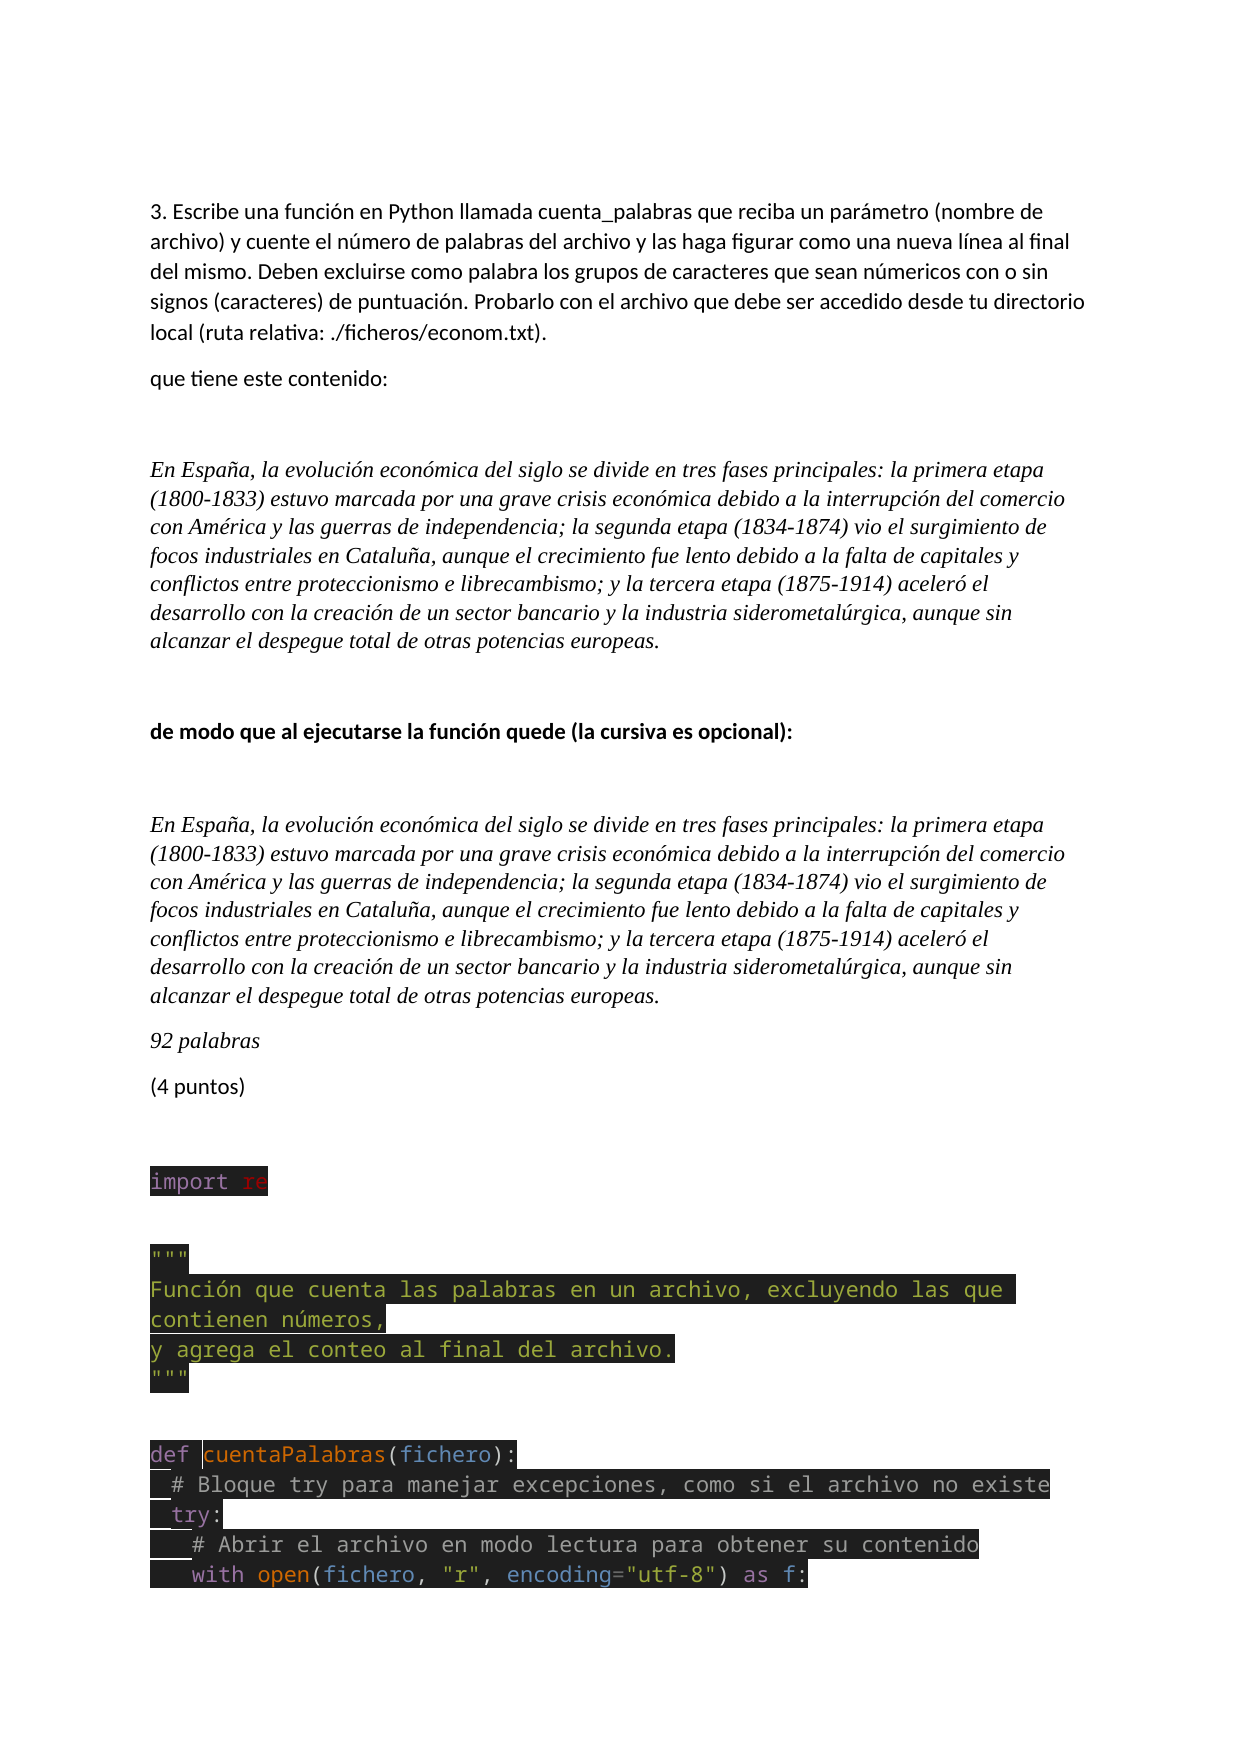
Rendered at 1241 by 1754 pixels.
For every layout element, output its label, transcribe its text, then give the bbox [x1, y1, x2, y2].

text # Bloque try para manejar excepciones, como si el archivo no existe [150, 1469, 1090, 1499]
text 3. Escribe una función en Python llamada cuenta_palabras que reciba un parámetro (nombre de archivo) y cuente el número de palabras del archivo y las haga figurar como una nueva línea al final del mismo. Deben excluirse como palabra los grupos de caracteres que sean númericos con o sin signos (caracteres) de puntuación. Probarlo con el archivo que debe ser accedido desde tu directorio local (ruta relativa: ./ficheros/econom.txt). [150, 197, 1090, 346]
text # Abrir el archivo en modo lectura para obtener su contenido [150, 1529, 1090, 1559]
text de modo que al ejecutarse la función quede (la cursiva es opcional): [150, 717, 1090, 745]
text import re [150, 1166, 1090, 1196]
text with open(fichero, "r", encoding="utf-8") as f: [150, 1559, 1090, 1588]
text En España, la evolución económica del siglo se divide en tres fases principales: la primera etapa (1800-1833) estuvo marcada por una grave crisis económica debido a la interrupción del comercio con América y las guerras de independencia; la segunda etapa (1834-1874) vio el surgimiento de focos industriales en Cataluña, aunque el crecimiento fue lento debido a la falta de capitales y conflictos entre proteccionismo e librecambismo; y la tercera etapa (1875-1914) aceleró el desarrollo con la creación de un sector bancario y la industria siderometalúrgica, aunque sin alcanzar el despegue total de otras potencias europeas. [150, 811, 1090, 1008]
text def cuentaPalabras(fichero): [150, 1439, 1090, 1469]
text """ [150, 1363, 1090, 1393]
text (4 puntos) [150, 1072, 1090, 1100]
text 92 palabras [150, 1027, 1090, 1053]
text En España, la evolución económica del siglo se divide en tres fases principales: la primera etapa (1800-1833) estuvo marcada por una grave crisis económica debido a la interrupción del comercio con América y las guerras de independencia; la segunda etapa (1834-1874) vio el surgimiento de focos industriales en Cataluña, aunque el crecimiento fue lento debido a la falta de capitales y conflictos entre proteccionismo e librecambismo; y la tercera etapa (1875-1914) aceleró el desarrollo con la creación de un sector bancario y la industria siderometalúrgica, aunque sin alcanzar el despegue total de otras potencias europeas. [150, 457, 1090, 653]
text try: [150, 1499, 1090, 1529]
text que tiene este contenido: [150, 364, 1090, 393]
text y agrega el conteo al final del archivo. [150, 1333, 1090, 1363]
text Función que cuenta las palabras en un archivo, excluyendo las que contienen números, [150, 1274, 1090, 1333]
text """ [150, 1244, 1090, 1274]
